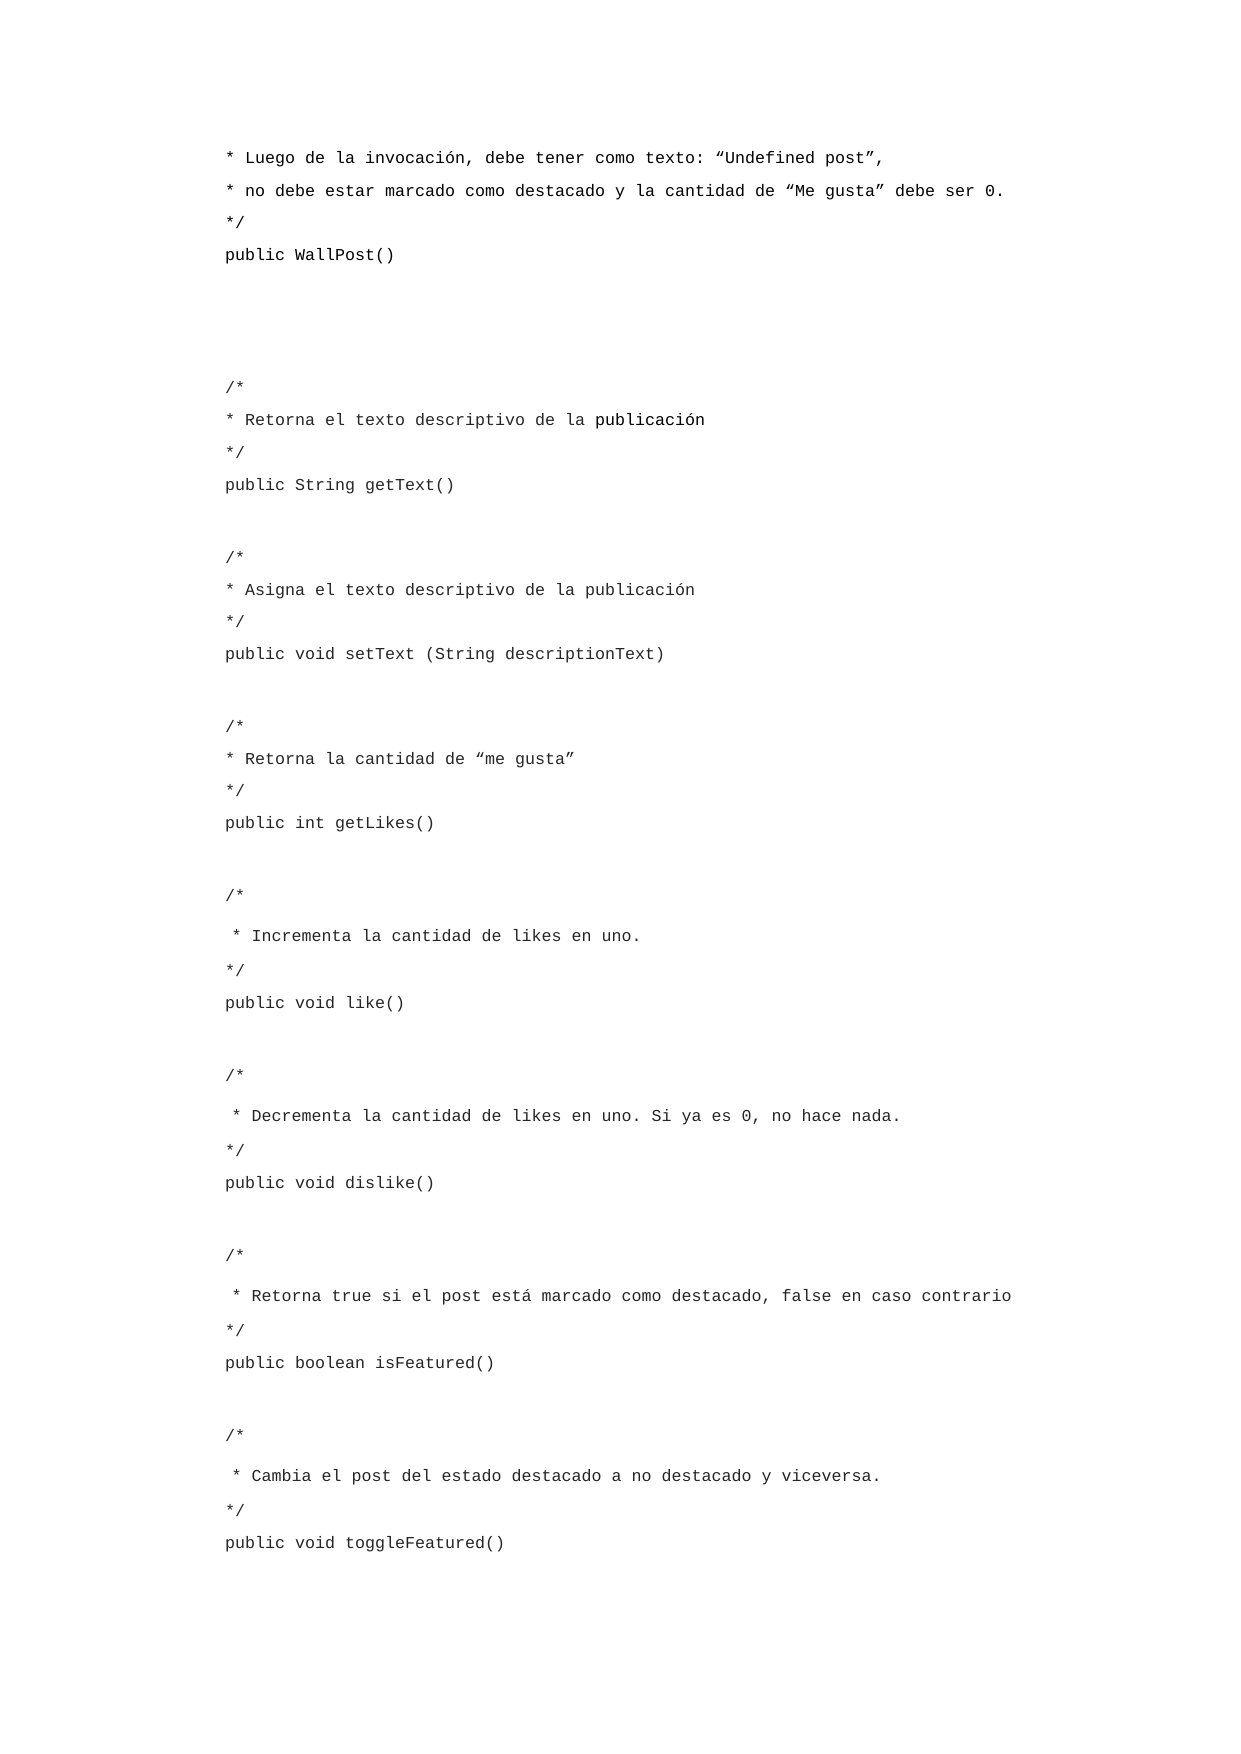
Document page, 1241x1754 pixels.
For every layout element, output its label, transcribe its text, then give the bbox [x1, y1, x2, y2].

text */ [225, 1502, 1090, 1521]
text /* [225, 718, 1090, 737]
text */ [225, 444, 1090, 463]
text public boolean isFeatured() [225, 1355, 1090, 1374]
text /* [225, 380, 1090, 399]
text */ [225, 214, 1090, 233]
text * Retorna true si el post está marcado como destacado, false en caso contrario [225, 1280, 1090, 1306]
text */ [225, 963, 1090, 982]
text public void dislike() [225, 1175, 1090, 1194]
text * Incrementa la cantidad de likes en uno. [225, 920, 1090, 947]
text * Retorna el texto descriptivo de la publicación [225, 412, 1090, 431]
text * Retorna la cantidad de “me gusta” [150, 751, 1090, 769]
text public String getText() [225, 476, 1090, 495]
text /* [225, 549, 1090, 568]
text * Cambia el post del estado destacado a no destacado y viceversa. [225, 1460, 1090, 1486]
text */ [225, 783, 1090, 802]
text /* [225, 888, 1090, 907]
text public int getLikes() [225, 815, 1090, 834]
text /* [225, 1248, 1090, 1267]
text * Luego de la invocación, debe tener como texto: “Undefined post”, [225, 150, 1090, 169]
text */ [225, 1323, 1090, 1341]
text * Decrementa la cantidad de likes en uno. Si ya es 0, no hace nada. [225, 1100, 1090, 1126]
text */ [225, 1143, 1090, 1162]
text /* [225, 1068, 1090, 1087]
text * no debe estar marcado como destacado y la cantidad de “Me gusta” debe ser 0. [225, 182, 1090, 201]
text public void setText (String descriptionText) [225, 646, 1090, 664]
text /* [225, 1428, 1090, 1446]
text public void like() [225, 995, 1090, 1014]
text public void toggleFeatured() [225, 1535, 1090, 1553]
text */ [225, 613, 1090, 632]
text * Asigna el texto descriptivo de la publicación [150, 581, 1090, 600]
text public WallPost() [225, 247, 1090, 265]
